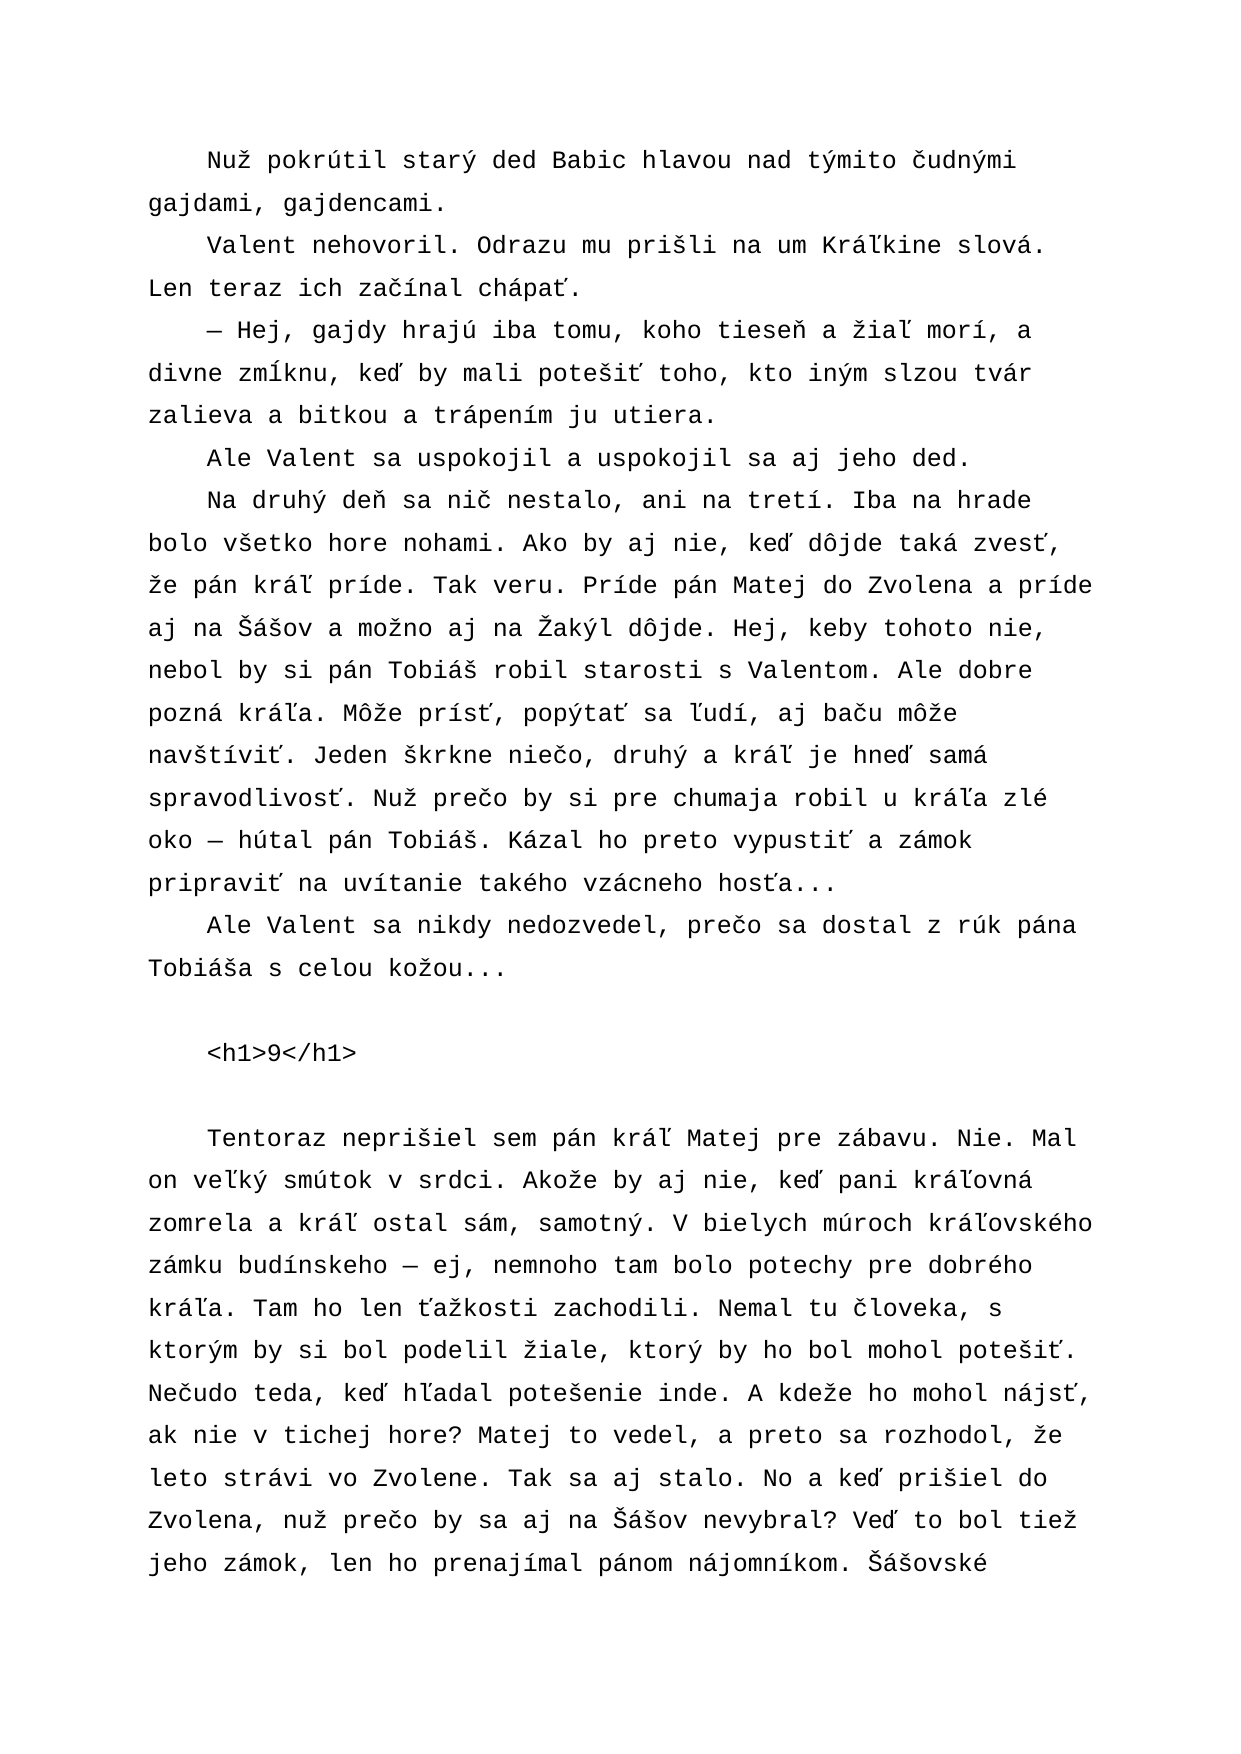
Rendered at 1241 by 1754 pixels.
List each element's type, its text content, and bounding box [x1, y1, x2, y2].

text Nuž pokrútil starý ded Babic hlavou nad týmito čudnými gajdami, gajdencami. [148, 148, 1093, 218]
text Na druhý deň sa nič nestalo, ani na tretí. Iba na hrade bolo všetko hore nohami. Ako by aj nie, keď dôjde taká zvesť, že pán kráľ príde. Tak veru. Príde pán Matej do Zvolena a príde aj na Šášov a možno aj na Žakýl dôjde. Hej, keby tohoto nie, nebol by si pán Tobiáš robil starosti s Valentom. Ale dobre pozná kráľa. Môže prísť, popýtať sa ľudí, aj baču môže navštíviť. Jeden škrkne niečo, druhý a kráľ je hneď samá spravodlivosť. Nuž prečo by si pre chumaja robil u kráľa zlé oko — hútal pán Tobiáš. Kázal ho preto vypustiť a zámok pripraviť na uvítanie takého vzácneho hosťa... [148, 488, 1093, 898]
text Ale Valent sa uspokojil a uspokojil sa aj jeho ded. [148, 445, 1093, 473]
text — Hej, gajdy hrajú iba tomu, koho tieseň a žiaľ morí, a divne zmĺknu, keď by mali potešiť toho, kto iným slzou tvár zalieva a bitkou a trápením ju utiera. [148, 318, 1093, 431]
text Tentoraz neprišiel sem pán kráľ Matej pre zábavu. Nie. Mal on veľký smútok v srdci. Akože by aj nie, keď pani kráľovná zomrela a kráľ ostal sám, samotný. V bielych múroch kráľovského zámku budínskeho — ej, nemnoho tam bolo potechy pre dobrého kráľa. Tam ho len ťažkosti zachodili. Nemal tu človeka, s ktorým by si bol podelil žiale, ktorý by ho bol mohol potešiť. Nečudo teda, keď hľadal potešenie inde. A kdeže ho mohol nájsť, ak nie v tichej hore? Matej to vedel, a preto sa rozhodol, že leto strávi vo Zvolene. Tak sa aj stalo. No a keď prišiel do Zvolena, nuž prečo by sa aj na Šášov nevybral? Veď to bol tiež jeho zámok, len ho prenajímal pánom nájomníkom. Šášovské [148, 1125, 1093, 1578]
text Valent nehovoril. Odrazu mu prišli na um Kráľkine slová. Len teraz ich začínal chápať. [148, 233, 1093, 303]
text Ale Valent sa nikdy nedozvedel, prečo sa dostal z rúk pána Tobiáša s celou kožou... [148, 913, 1093, 983]
text <h1>9</h1> [148, 1040, 1093, 1068]
